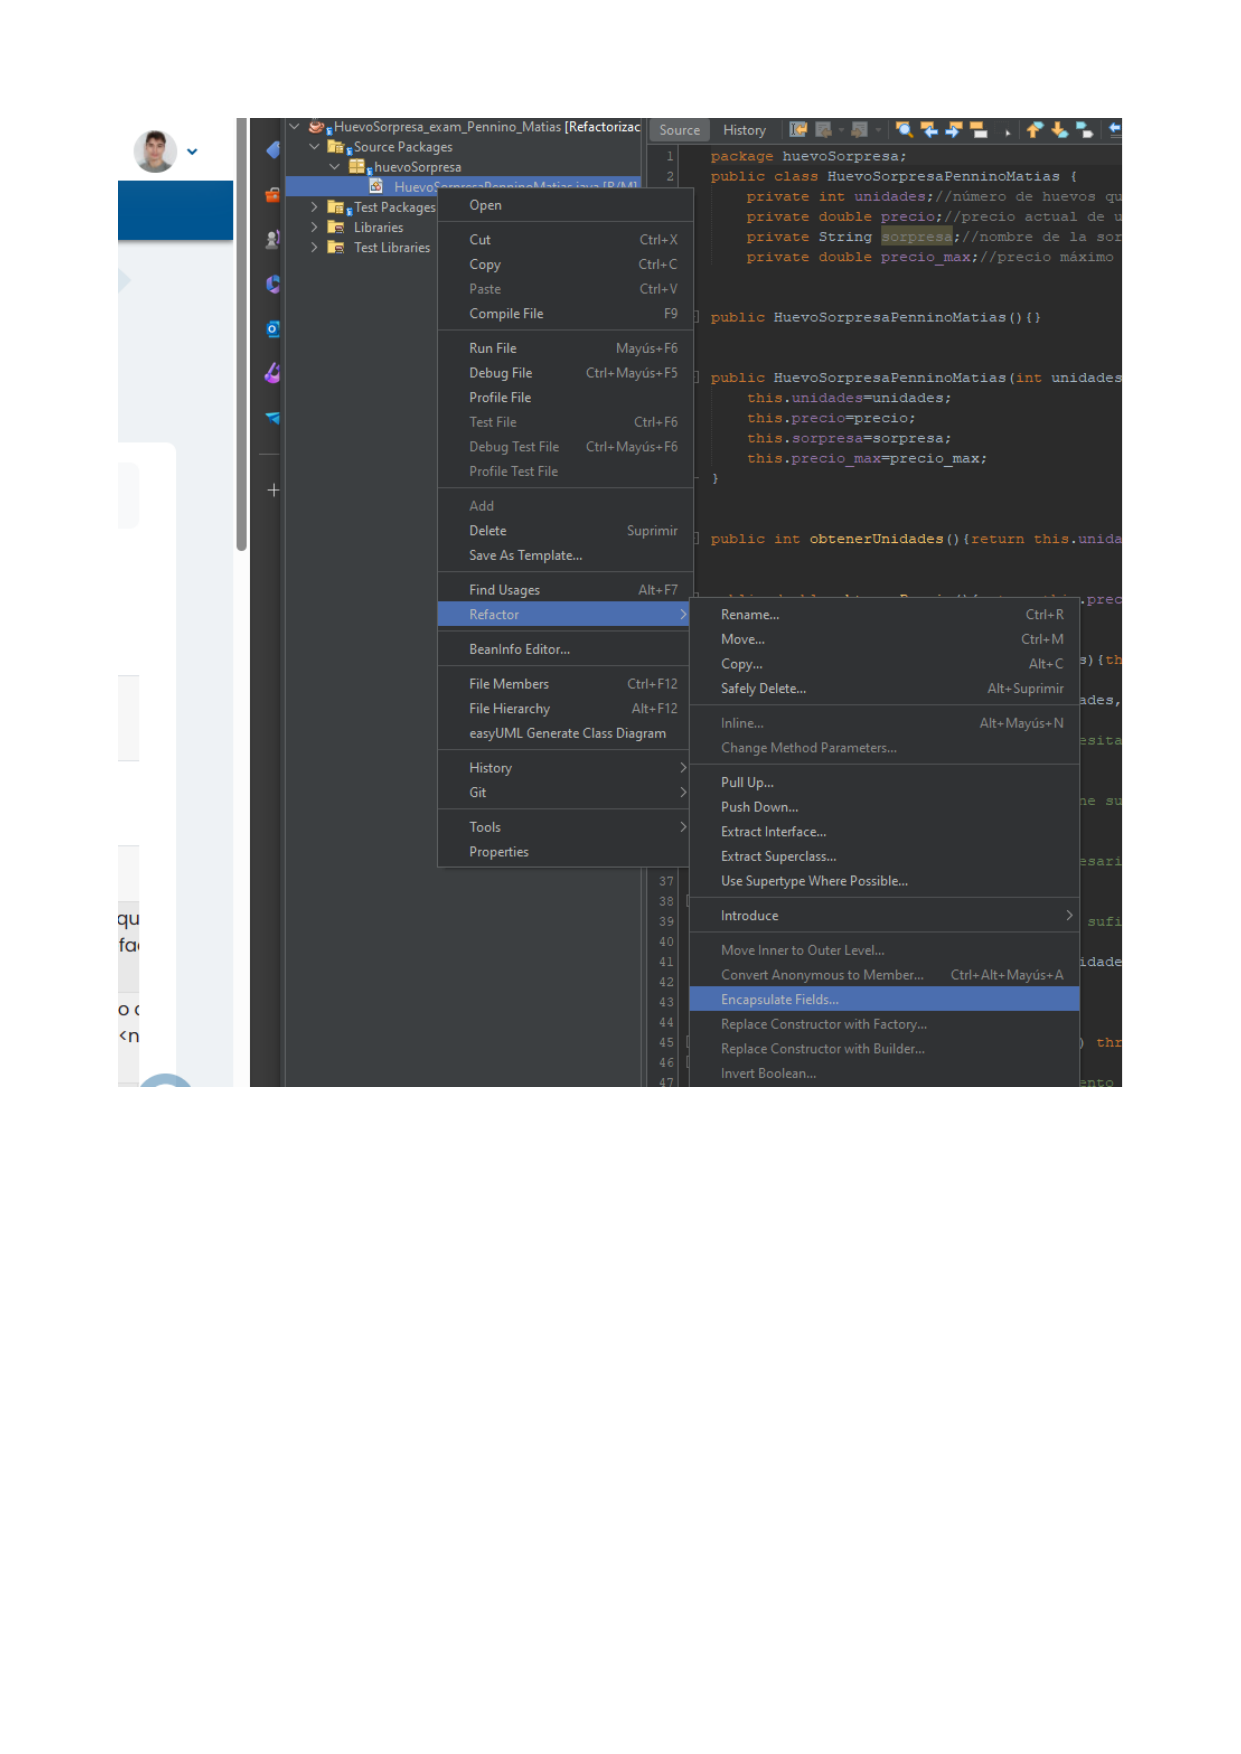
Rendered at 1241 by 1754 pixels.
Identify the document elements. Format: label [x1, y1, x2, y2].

picture [118, 118, 1123, 1087]
